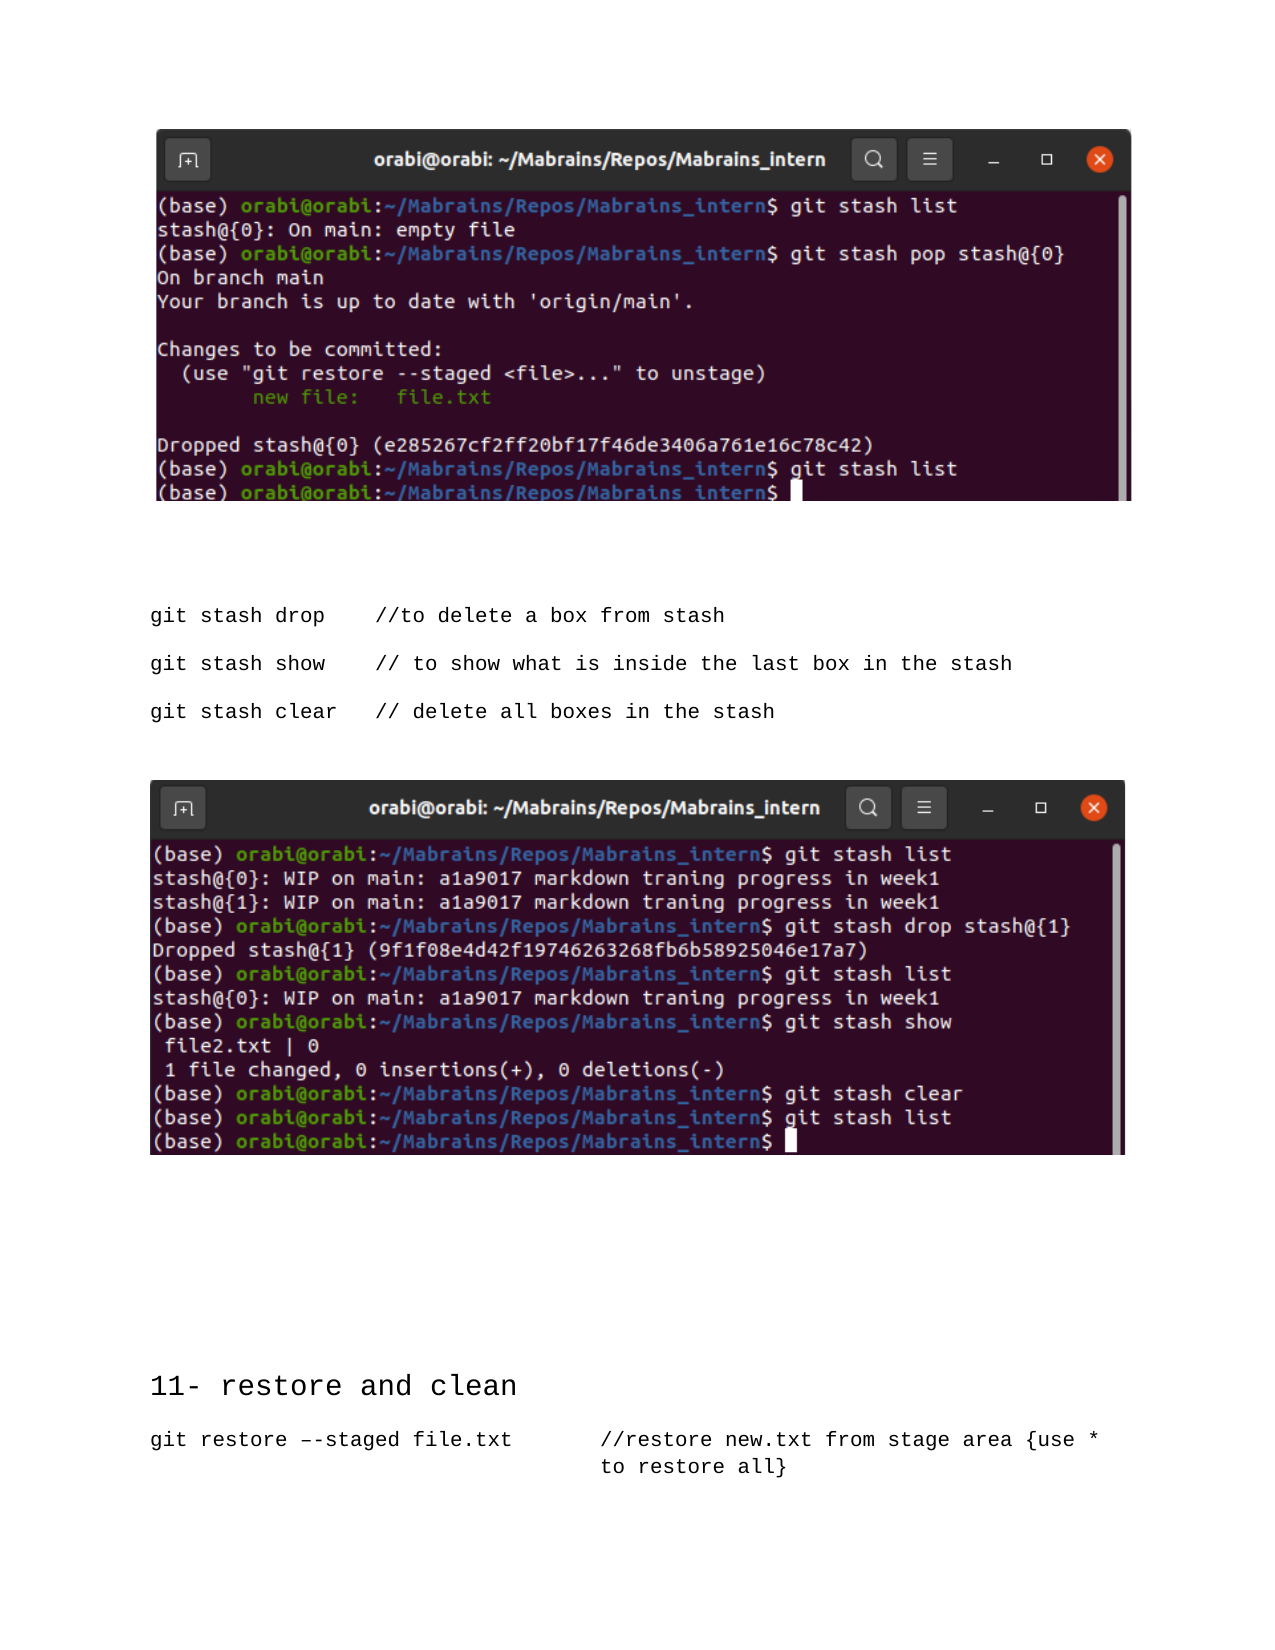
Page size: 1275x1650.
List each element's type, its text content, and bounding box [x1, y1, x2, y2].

text git restore –-staged file.txt //restore new.txt from stage area {use * to restore all} [150, 1429, 1125, 1480]
text git stash drop //to delete a box from stash [150, 605, 1125, 629]
text 11- restore and clean [150, 1371, 1125, 1404]
picture [156, 129, 1132, 501]
picture [150, 780, 1125, 1155]
text git stash show // to show what is inside the last box in the stash [150, 653, 1125, 677]
text git stash clear // delete all boxes in the stash [150, 701, 1125, 725]
